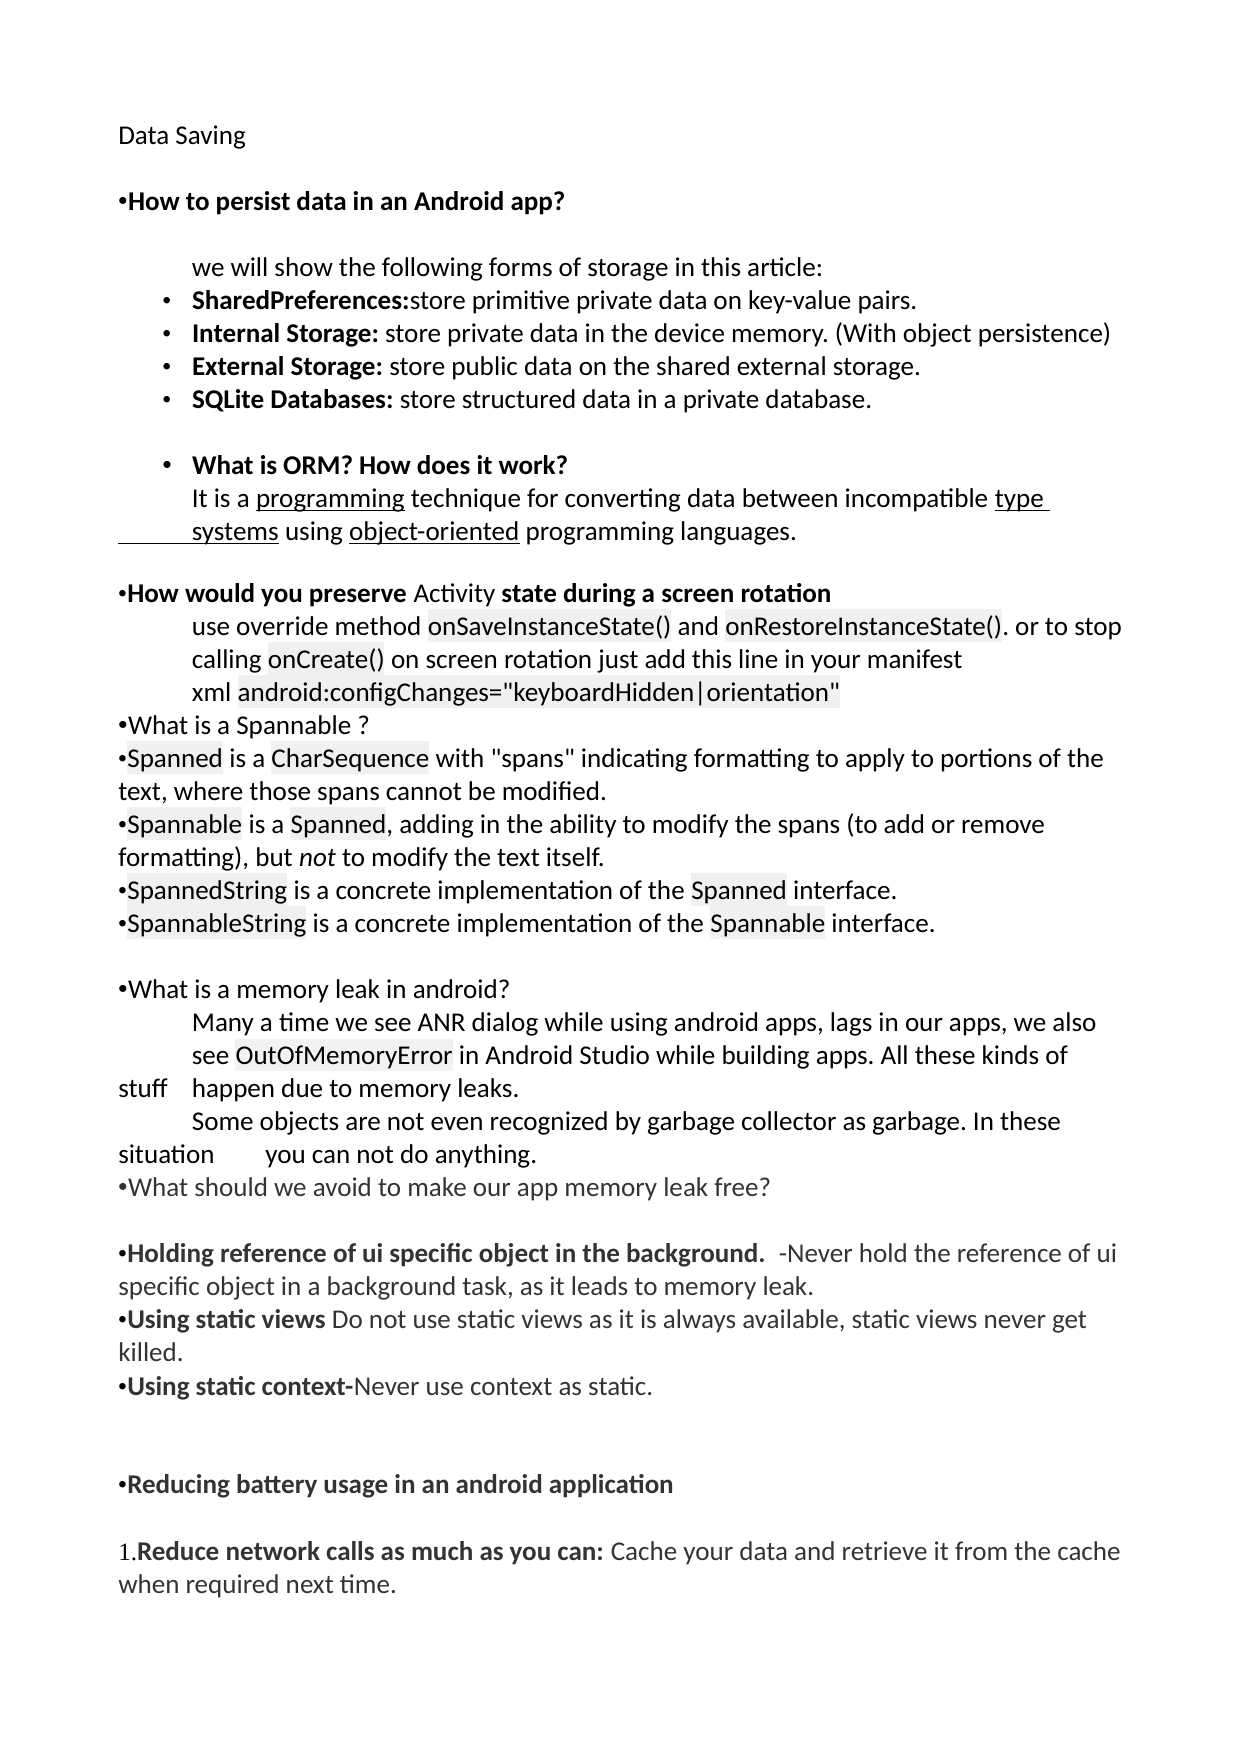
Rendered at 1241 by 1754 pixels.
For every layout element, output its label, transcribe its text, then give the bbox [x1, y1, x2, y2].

text use override method onSaveInstanceState() and onRestoreInstanceState(). or to stop calling onCreate() on screen rotation just add this line in your manifest xml android:configChanges="keyboardHidden|orientation" [118, 609, 1122, 708]
list Reduce network calls as much as you can: Cache your data and retrieve it from the cache when required next time. [118, 1534, 1122, 1600]
text we will show the following forms of storage in this article: [118, 250, 1122, 283]
list External Storage: store public data on the shared external storage. [162, 349, 1122, 382]
list SharedPreferences:store primitive private data on key-value pairs. [162, 283, 1122, 316]
list Holding reference of ui specific object in the background. -Never hold the reference of ui specific object in a background task, as it leads to memory leak. [118, 1237, 1122, 1303]
list What is a memory leak in android? [118, 972, 1122, 1005]
text It is a programming technique for converting data between incompatible type systems using object-oriented programming languages. [118, 481, 1122, 547]
text Data Saving [118, 118, 1122, 151]
list How would you preserve Activity state during a screen rotation [118, 576, 1122, 609]
list Spannable is a Spanned, adding in the ability to modify the spans (to add or remove formatting), but not to modify the text itself. [118, 807, 1122, 873]
list What is ORM? How does it work? [162, 448, 1122, 481]
list How to persist data in an Android app? [118, 184, 1122, 217]
list SpannableString is a concrete implementation of the Spannable interface. [118, 906, 1122, 939]
list Using static views Do not use static views as it is always available, static views never get killed. [118, 1303, 1122, 1369]
list Reducing battery usage in an android application [118, 1468, 1122, 1501]
list SpannedString is a concrete implementation of the Spanned interface. [118, 873, 1122, 906]
list Internal Storage: store private data in the device memory. (With object persistence) [162, 316, 1122, 349]
list SQLite Databases: store structured data in a private database. [162, 382, 1122, 415]
list What should we avoid to make our app memory leak free? [118, 1171, 1122, 1203]
text Many a time we see ANR dialog while using android apps, lags in our apps, we also see OutOfMemoryError in Android Studio while building apps. All these kinds of stuff happen due to memory leaks. Some objects are not even recognized by garbage collector as garbage. In these situation you can not do anything. [118, 1005, 1122, 1171]
list Using static context-Never use context as static. [118, 1369, 1122, 1402]
list What is a Spannable ? [118, 708, 1122, 741]
list Spanned is a CharSequence with "spans" indicating formatting to apply to portions of the text, where those spans cannot be modified. [118, 741, 1122, 807]
